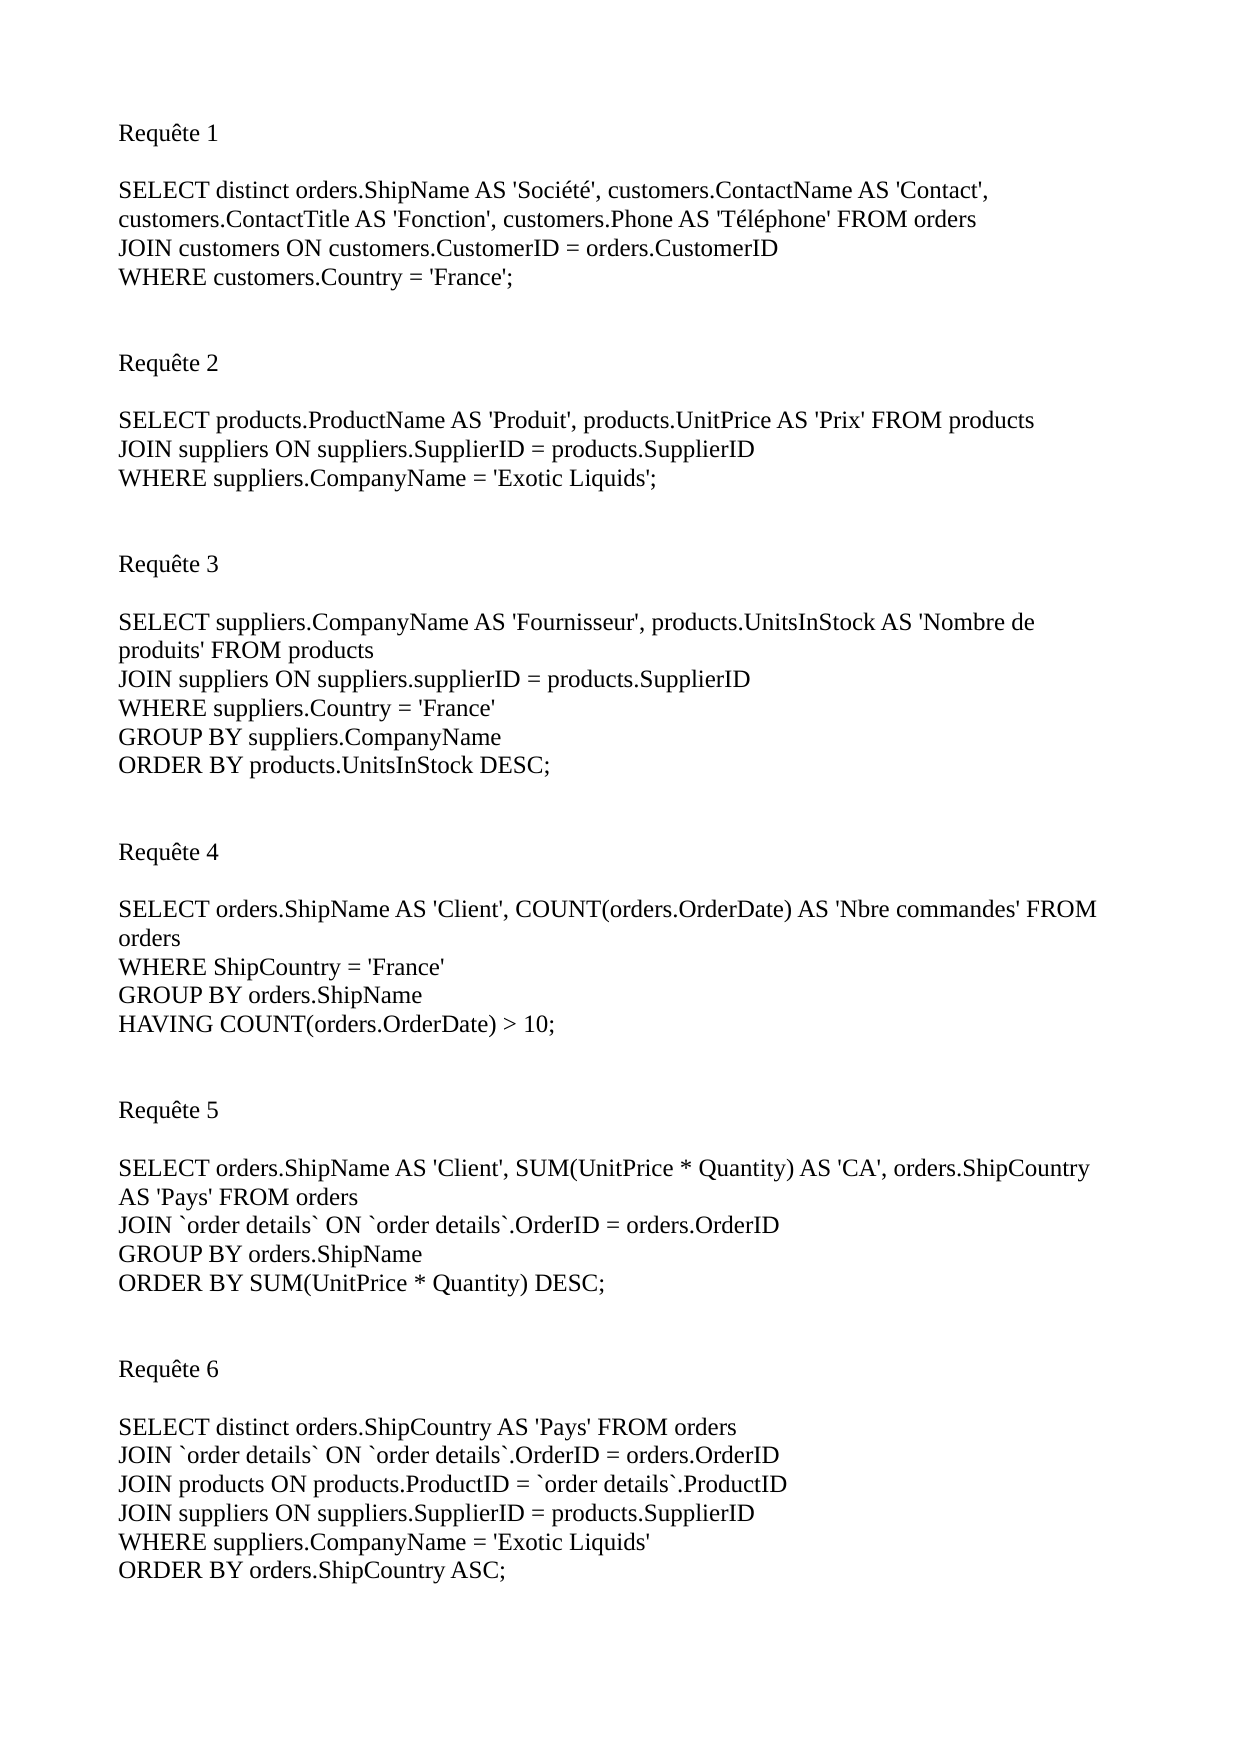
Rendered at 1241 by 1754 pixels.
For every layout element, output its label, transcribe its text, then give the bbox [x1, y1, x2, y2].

text JOIN suppliers ON suppliers.supplierID = products.SupplierID [118, 664, 1122, 693]
text JOIN `order details` ON `order details`.OrderID = orders.OrderID [118, 1441, 1122, 1469]
text SELECT distinct orders.ShipCountry AS 'Pays' FROM orders [118, 1412, 1122, 1441]
text WHERE suppliers.CompanyName = 'Exotic Liquids' [118, 1527, 1122, 1556]
text Requête 6 [118, 1354, 1122, 1383]
text GROUP BY orders.ShipName [118, 1239, 1122, 1268]
text JOIN suppliers ON suppliers.SupplierID = products.SupplierID [118, 1498, 1122, 1527]
text SELECT orders.ShipName AS 'Client', SUM(UnitPrice * Quantity) AS 'CA', orders.ShipCountry AS 'Pays' FROM orders [118, 1153, 1122, 1211]
text WHERE suppliers.CompanyName = 'Exotic Liquids'; [118, 463, 1122, 492]
text WHERE ShipCountry = 'France' [118, 952, 1122, 981]
text SELECT distinct orders.ShipName AS 'Société', customers.ContactName AS 'Contact', customers.ContactTitle AS 'Fonction', customers.Phone AS 'Téléphone' FROM orders [118, 176, 1122, 233]
text Requête 5 [118, 1096, 1122, 1124]
text JOIN products ON products.ProductID = `order details`.ProductID [118, 1469, 1122, 1498]
text SELECT suppliers.CompanyName AS 'Fournisseur', products.UnitsInStock AS 'Nombre de produits' FROM products [118, 607, 1122, 664]
text GROUP BY suppliers.CompanyName [118, 722, 1122, 751]
text Requête 4 [118, 837, 1122, 866]
text WHERE customers.Country = 'France'; [118, 262, 1122, 291]
text HAVING COUNT(orders.OrderDate) > 10; [118, 1009, 1122, 1038]
text SELECT products.ProductName AS 'Produit', products.UnitPrice AS 'Prix' FROM products [118, 406, 1122, 434]
text ORDER BY products.UnitsInStock DESC; [118, 751, 1122, 779]
text ORDER BY orders.ShipCountry ASC; [118, 1556, 1122, 1584]
text Requête 1 [118, 118, 1122, 147]
text ORDER BY SUM(UnitPrice * Quantity) DESC; [118, 1268, 1122, 1297]
text JOIN suppliers ON suppliers.SupplierID = products.SupplierID [118, 434, 1122, 463]
text GROUP BY orders.ShipName [118, 981, 1122, 1009]
text Requête 2 [118, 348, 1122, 377]
text SELECT orders.ShipName AS 'Client', COUNT(orders.OrderDate) AS 'Nbre commandes' FROM orders [118, 894, 1122, 952]
text Requête 3 [118, 549, 1122, 578]
text JOIN `order details` ON `order details`.OrderID = orders.OrderID [118, 1211, 1122, 1239]
text JOIN customers ON customers.CustomerID = orders.CustomerID [118, 233, 1122, 262]
text WHERE suppliers.Country = 'France' [118, 693, 1122, 722]
